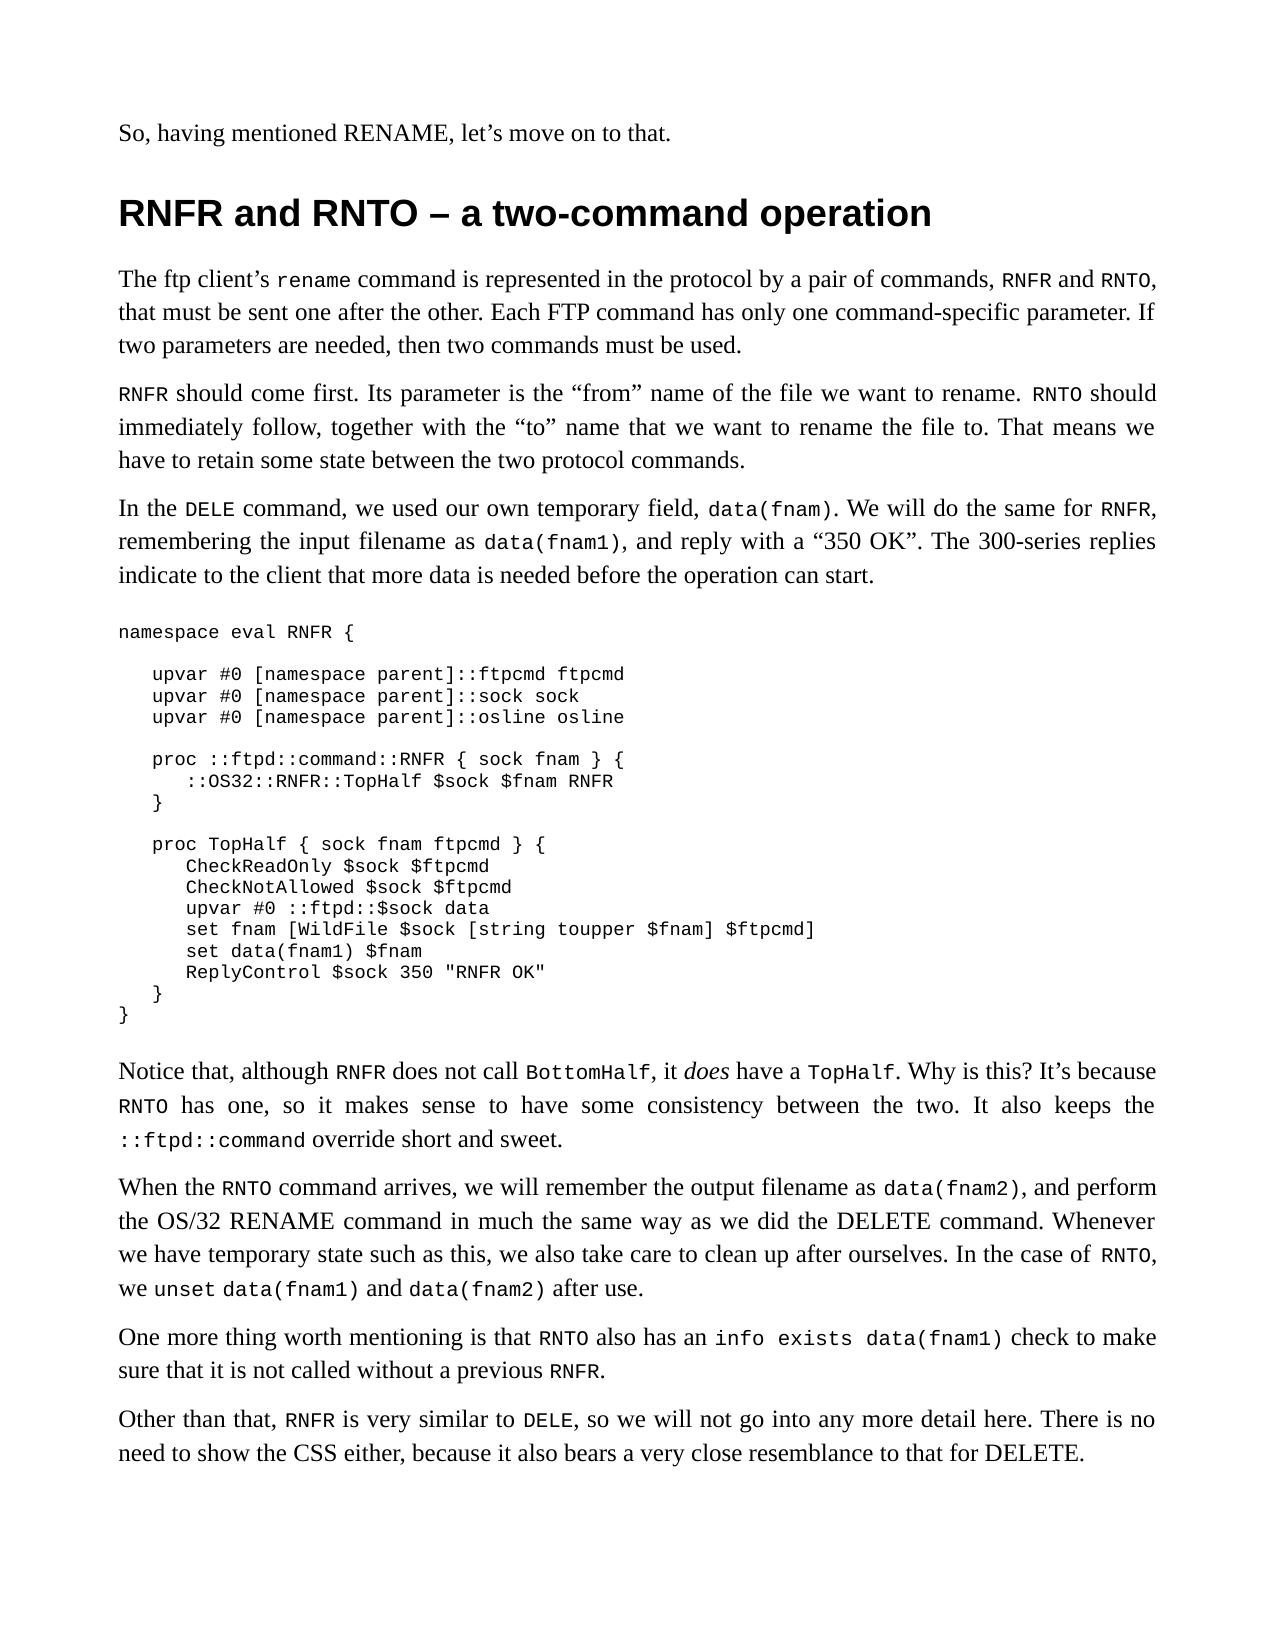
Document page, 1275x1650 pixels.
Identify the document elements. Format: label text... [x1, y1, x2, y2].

text namespace eval RNFR { [118, 623, 1157, 644]
text ::OS32::RNFR::TopHalf $sock $fnam RNFR [118, 771, 1157, 793]
text CheckReadOnly $sock $ftpcmd [118, 856, 1157, 878]
text set fnam [WildFile $sock [string toupper $fnam] $ftpcmd] [118, 920, 1157, 941]
text In the DELE command, we used our own temporary field, data(fnam). We will do the same for RNFR, remembering the input filename as data(fnam1), and reply with a “350 OK”. The 300-series replies indicate to the client that more data is needed before the operation can start. [118, 493, 1157, 589]
text CheckNotAllowed $sock $ftpcmd [118, 878, 1157, 899]
text upvar #0 [namespace parent]::ftpcmd ftpcmd [118, 665, 1157, 686]
text } [118, 984, 1157, 1005]
text So, having mentioned RENAME, let’s move on to that. [118, 118, 1157, 147]
text upvar #0 [namespace parent]::osline osline [118, 708, 1157, 729]
text set data(fnam1) $fnam [118, 941, 1157, 963]
text One more thing worth mentioning is that RNTO also has an info exists data(fnam1) check to make sure that it is not called without a previous RNFR. [118, 1322, 1157, 1385]
text Notice that, although RNFR does not call BottomHalf, it does have a TopHalf. Why is this? It’s because RNTO has one, so it makes sense to have some consistency between the two. It also keeps the ::ftpd::command override short and sweet. [118, 1056, 1157, 1153]
text proc ::ftpd::command::RNFR { sock fnam } { [118, 750, 1157, 771]
text upvar #0 [namespace parent]::sock sock [118, 686, 1157, 708]
text } [118, 793, 1157, 814]
text upvar #0 ::ftpd::$sock data [118, 899, 1157, 920]
text } [118, 1005, 1157, 1026]
text The ftp client’s rename command is represented in the protocol by a pair of commands, RNFR and RNTO, that must be sent one after the other. Each FTP command has only one command-specific parameter. If two parameters are needed, then two commands must be used. [118, 264, 1157, 359]
text RNFR should come first. Its parameter is the “from” name of the file we want to rename. RNTO should immediately follow, together with the “to” name that we want to rename the file to. That means we have to retain some state between the two protocol commands. [118, 378, 1157, 474]
text Other than that, RNFR is very similar to DELE, so we will not go into any more detail here. There is no need to show the CSS either, because it also bears a very close resemblance to that for DELETE. [118, 1404, 1157, 1467]
text proc TopHalf { sock fnam ftpcmd } { [118, 835, 1157, 856]
text When the RNTO command arrives, we will remember the output filename as data(fnam2), and perform the OS/32 RENAME command in much the same way as we did the DELETE command. Whenever we have temporary state such as this, we also take care to clean up after ourselves. In the case of RNTO, we unset data(fnam1) and data(fnam2) after use. [118, 1172, 1157, 1303]
subtitle RNFR and RNTO – a two-command operation [118, 191, 1157, 234]
text ReplyControl $sock 350 "RNFR OK" [118, 963, 1157, 984]
